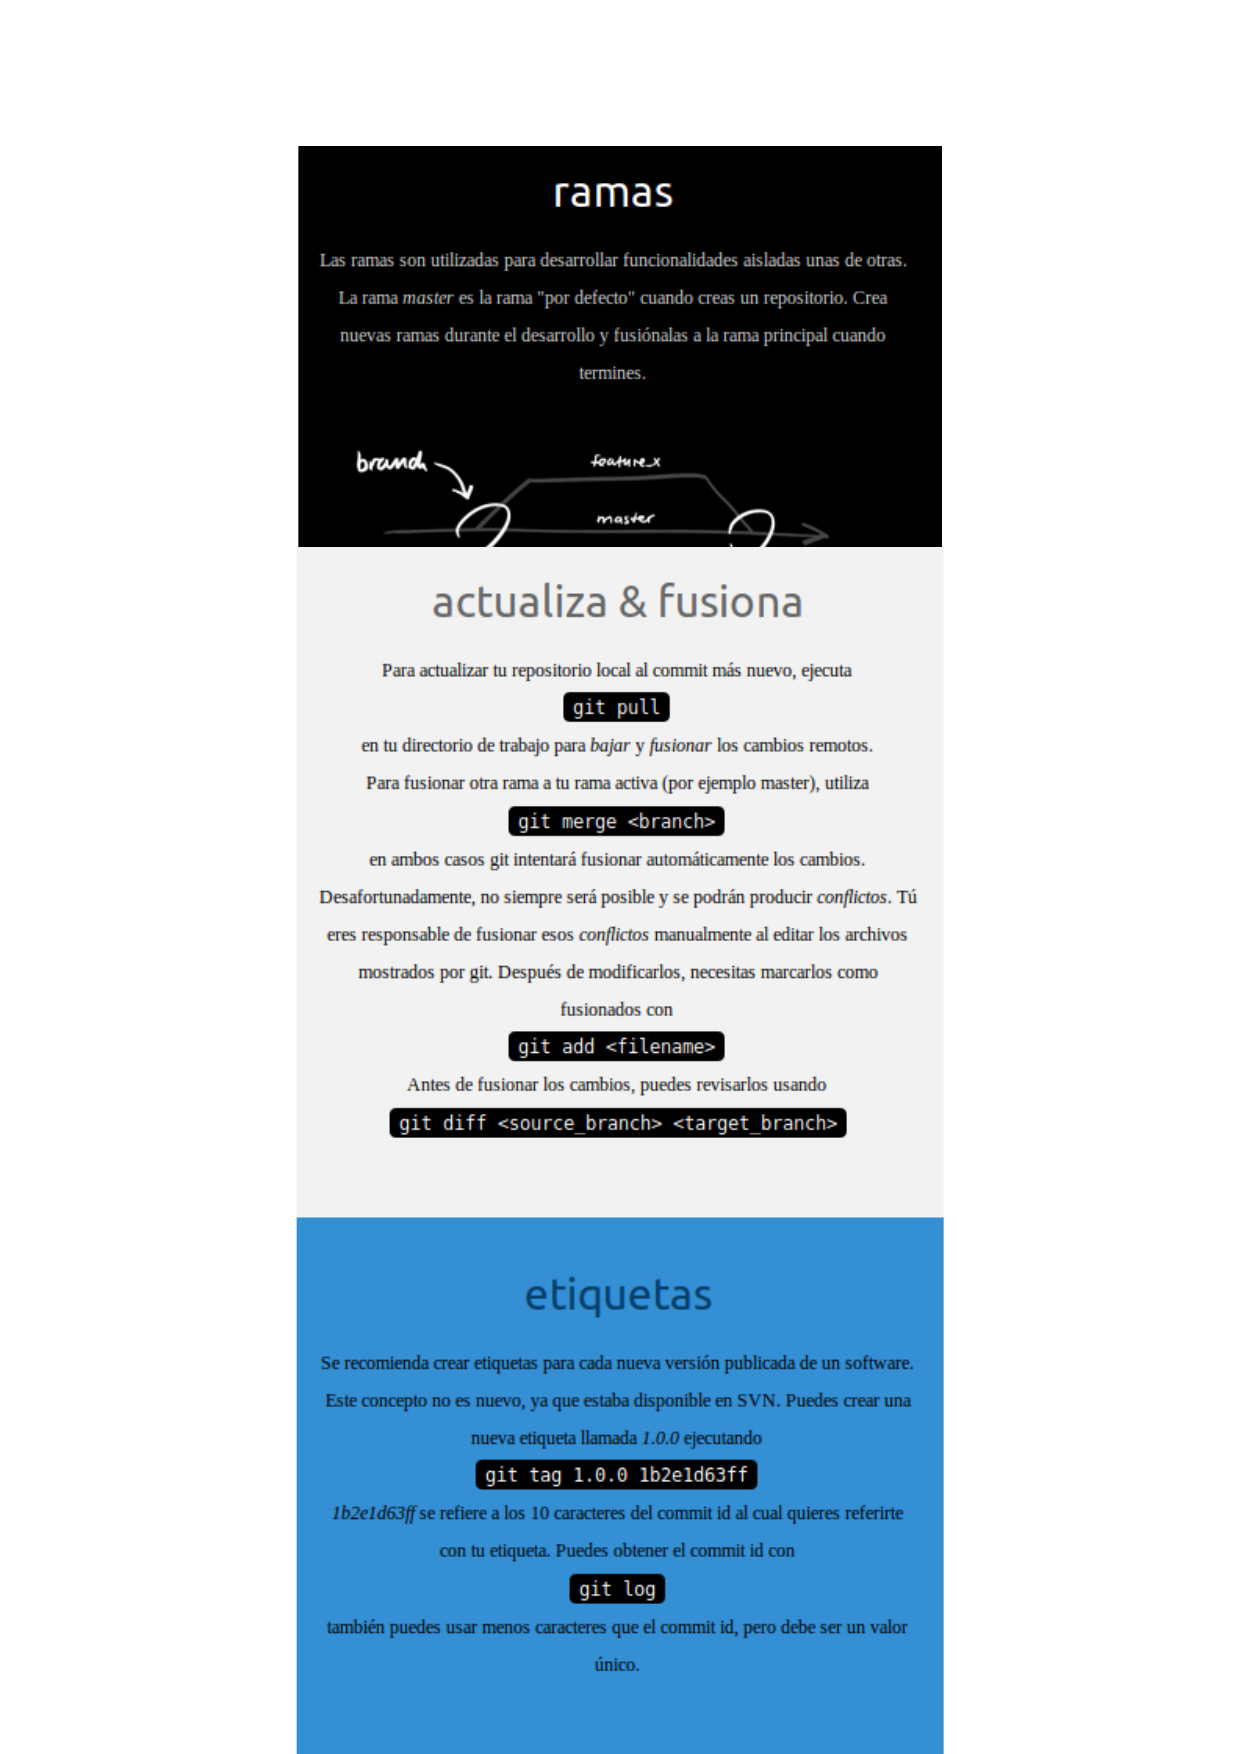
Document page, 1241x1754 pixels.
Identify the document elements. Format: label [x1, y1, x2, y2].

picture [296, 146, 944, 1754]
